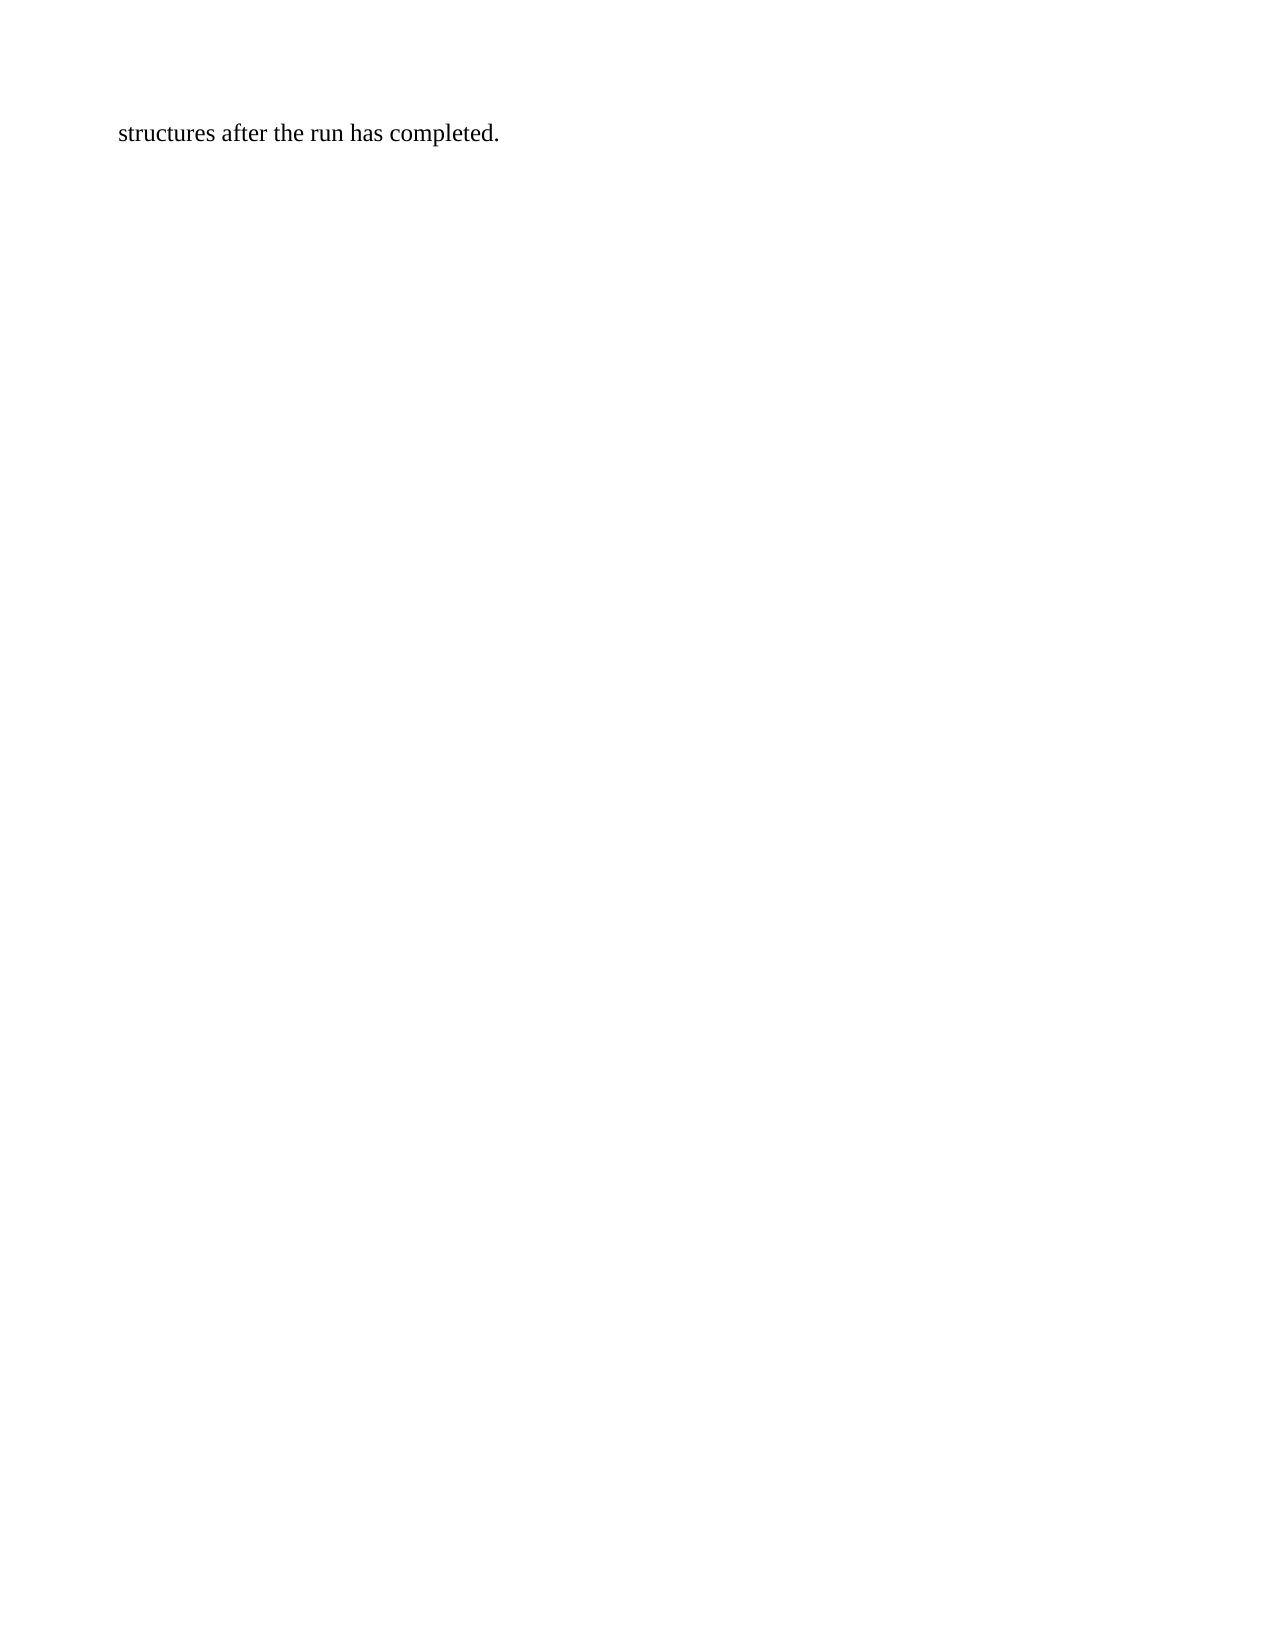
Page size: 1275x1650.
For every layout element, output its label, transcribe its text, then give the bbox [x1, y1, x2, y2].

text structures after the run has completed. [118, 118, 1157, 147]
